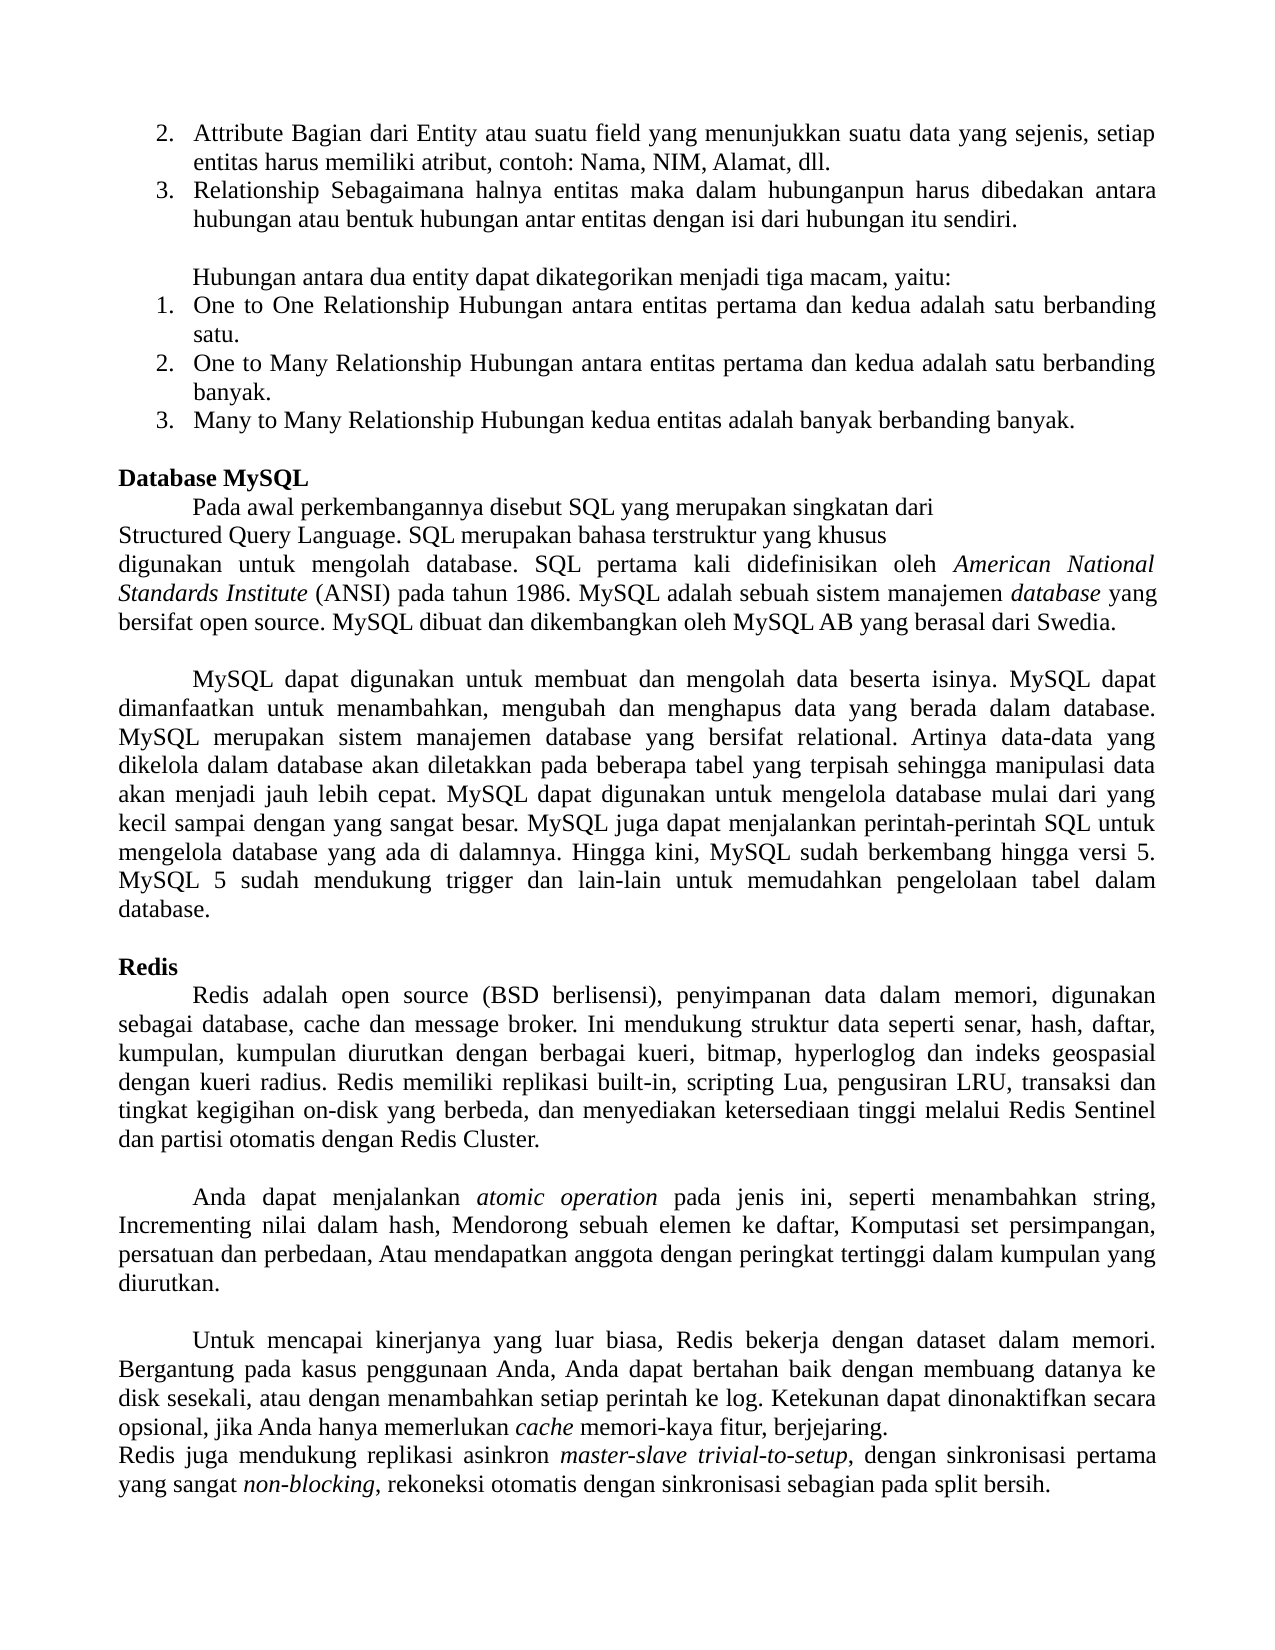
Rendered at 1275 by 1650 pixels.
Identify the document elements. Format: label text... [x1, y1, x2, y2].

list Attribute Bagian dari Entity atau suatu field yang menunjukkan suatu data yang sejenis, setiap entitas harus memiliki atribut, contoh: Nama, NIM, Alamat, dll. [156, 118, 1157, 176]
text Anda dapat menjalankan atomic operation pada jenis ini, seperti menambahkan string, Incrementing nilai dalam hash, Mendorong sebuah elemen ke daftar, Komputasi set persimpangan, persatuan dan perbedaan, Atau mendapatkan anggota dengan peringkat tertinggi dalam kumpulan yang diurutkan. [118, 1182, 1157, 1297]
list One to One Relationship Hubungan antara entitas pertama dan kedua adalah satu berbanding satu. [156, 291, 1157, 348]
text Hubungan antara dua entity dapat dikategorikan menjadi tiga macam, yaitu: [118, 262, 1157, 291]
text MySQL dapat digunakan untuk membuat dan mengolah data beserta isinya. MySQL dapat dimanfaatkan untuk menambahkan, mengubah dan menghapus data yang berada dalam database. MySQL merupakan sistem manajemen database yang bersifat relational. Artinya data-data yang dikelola dalam database akan diletakkan pada beberapa tabel yang terpisah sehingga manipulasi data akan menjadi jauh lebih cepat. MySQL dapat digunakan untuk mengelola database mulai dari yang kecil sampai dengan yang sangat besar. MySQL juga dapat menjalankan perintah-perintah SQL untuk mengelola database yang ada di dalamnya. Hingga kini, MySQL sudah berkembang hingga versi 5. MySQL 5 sudah mendukung trigger dan lain-lain untuk memudahkan pengelolaan tabel dalam database. [118, 664, 1157, 923]
text digunakan untuk mengolah database. SQL pertama kali didefinisikan oleh American National Standards Institute (ANSI) pada tahun 1986. MySQL adalah sebuah sistem manajemen database yang bersifat open source. MySQL dibuat dan dikembangkan oleh MySQL AB yang berasal dari Swedia. [118, 549, 1157, 636]
text Untuk mencapai kinerjanya yang luar biasa, Redis bekerja dengan dataset dalam memori. Bergantung pada kasus penggunaan Anda, Anda dapat bertahan baik dengan membuang datanya ke disk sesekali, atau dengan menambahkan setiap perintah ke log. Ketekunan dapat dinonaktifkan secara opsional, jika Anda hanya memerlukan cache memori-kaya fitur, berjejaring. [118, 1326, 1157, 1441]
text Redis adalah open source (BSD berlisensi), penyimpanan data dalam memori, digunakan sebagai database, cache dan message broker. Ini mendukung struktur data seperti senar, hash, daftar, kumpulan, kumpulan diurutkan dengan berbagai kueri, bitmap, hyperloglog dan indeks geospasial dengan kueri radius. Redis memiliki replikasi built-in, scripting Lua, pengusiran LRU, transaksi dan tingkat kegigihan on-disk yang berbeda, dan menyediakan ketersediaan tinggi melalui Redis Sentinel dan partisi otomatis dengan Redis Cluster. [118, 981, 1157, 1153]
text Pada awal perkembangannya disebut SQL yang merupakan singkatan dari [118, 492, 1157, 521]
text Database MySQL [118, 463, 1157, 492]
list One to Many Relationship Hubungan antara entitas pertama dan kedua adalah satu berbanding banyak. [156, 348, 1157, 406]
list Relationship Sebagaimana halnya entitas maka dalam hubunganpun harus dibedakan antara hubungan atau bentuk hubungan antar entitas dengan isi dari hubungan itu sendiri. [156, 176, 1157, 233]
text Redis juga mendukung replikasi asinkron master-slave trivial-to-setup, dengan sinkronisasi pertama yang sangat non-blocking, rekoneksi otomatis dengan sinkronisasi sebagian pada split bersih. [118, 1441, 1157, 1498]
text Structured Query Language. SQL merupakan bahasa terstruktur yang khusus [118, 521, 1157, 549]
text Redis [118, 952, 1157, 981]
list Many to Many Relationship Hubungan kedua entitas adalah banyak berbanding banyak. [156, 406, 1157, 434]
